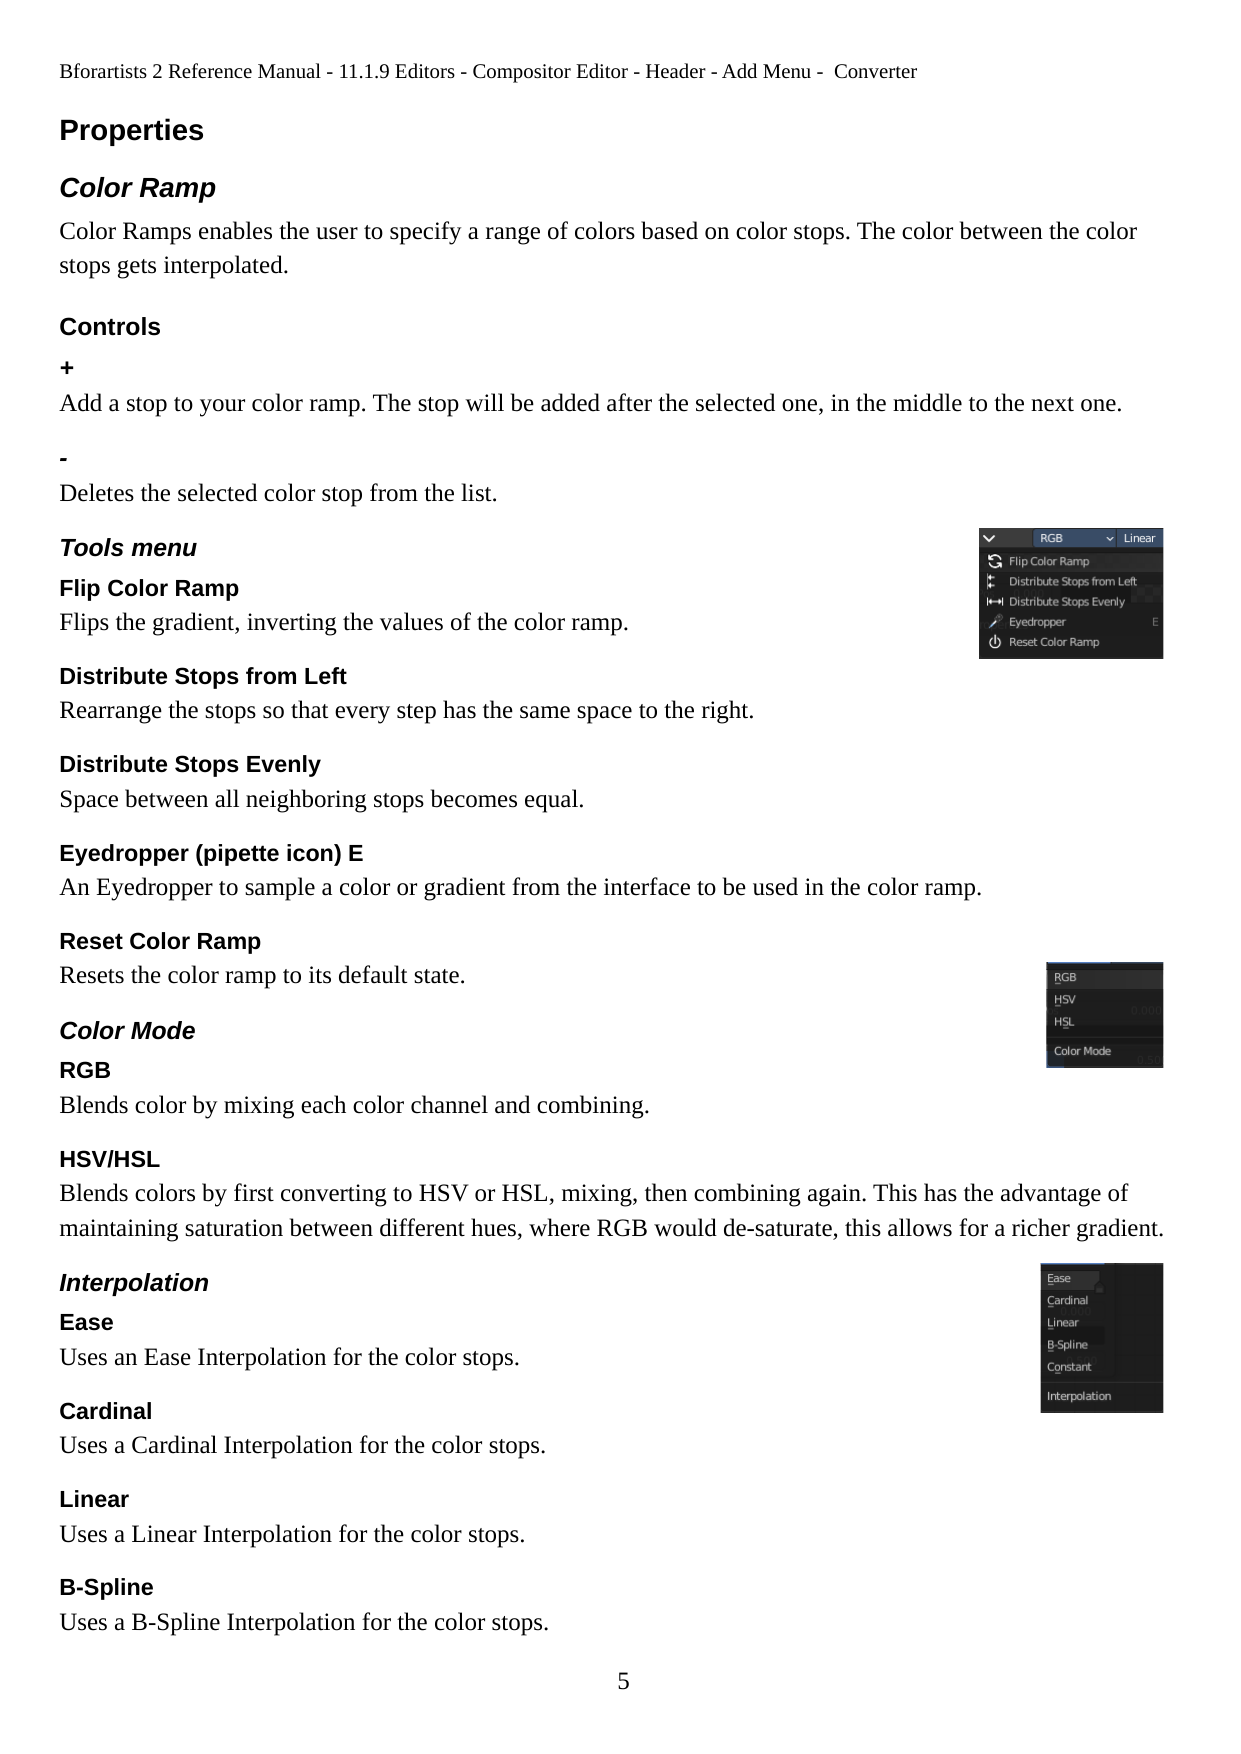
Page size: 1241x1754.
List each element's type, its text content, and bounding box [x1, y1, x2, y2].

subtitle Distribute Stops from Left [59, 662, 1181, 689]
subtitle Properties [59, 113, 1181, 146]
text An Eyedropper to sample a color or gradient from the interface to be used in the color ramp. [59, 872, 1181, 901]
subtitle Color Mode [59, 1016, 1046, 1044]
picture [979, 528, 1164, 659]
subtitle B-Spline [59, 1574, 1181, 1601]
text Color Ramps enables the user to specify a range of colors based on color stops. The color between the color stops gets interpolated. [59, 216, 1181, 279]
subtitle [1164, 574, 1181, 601]
subtitle Controls [59, 312, 1181, 340]
subtitle Linear [59, 1486, 1181, 1512]
text Rearrange the stops so that every step has the same space to the right. [59, 695, 1181, 724]
text Blends color by mixing each color channel and combining. [59, 1090, 1181, 1118]
text Resets the color ramp to its default state. [59, 960, 1181, 989]
subtitle Color Ramp [59, 171, 1181, 203]
text Uses an Ease Interpolation for the color stops. [59, 1342, 1040, 1371]
subtitle Tools menu [59, 533, 979, 562]
text Blends colors by first converting to HSV or HSL, mixing, then combining again. This has the advantage of maintaining saturation between different hues, where RGB would de-saturate, this allows for a richer gradient. [59, 1178, 1181, 1241]
subtitle HSV/HSL [59, 1145, 1181, 1172]
text Space between all neighboring stops becomes equal. [59, 784, 1181, 812]
subtitle Eyedropper (pipette icon) E [59, 839, 1181, 866]
subtitle - [59, 443, 1181, 471]
subtitle Flip Color Ramp [59, 574, 979, 601]
subtitle [1164, 1016, 1181, 1044]
text Add a stop to your color ramp. The stop will be added after the selected one, in the middle to the next one. [59, 388, 1181, 416]
subtitle RGB [59, 1057, 1181, 1083]
subtitle [1164, 1309, 1181, 1336]
subtitle Reset Color Ramp [59, 927, 1181, 954]
subtitle Interpolation [59, 1268, 1040, 1296]
subtitle Distribute Stops Evenly [59, 751, 1181, 777]
text Uses a Cardinal Interpolation for the color stops. [59, 1430, 1181, 1459]
subtitle Ease [59, 1309, 1040, 1336]
text Flips the gradient, inverting the values of the color ramp. [59, 607, 979, 636]
subtitle + [59, 353, 1181, 381]
text Uses a Linear Interpolation for the color stops. [59, 1519, 1181, 1547]
subtitle [1164, 533, 1181, 562]
text Deletes the selected color stop from the list. [59, 478, 1181, 506]
subtitle Cardinal [59, 1397, 1181, 1424]
picture [1040, 1263, 1164, 1413]
subtitle [1164, 1268, 1181, 1296]
text Uses a B-Spline Interpolation for the color stops. [59, 1607, 1181, 1636]
picture [1046, 962, 1164, 1068]
